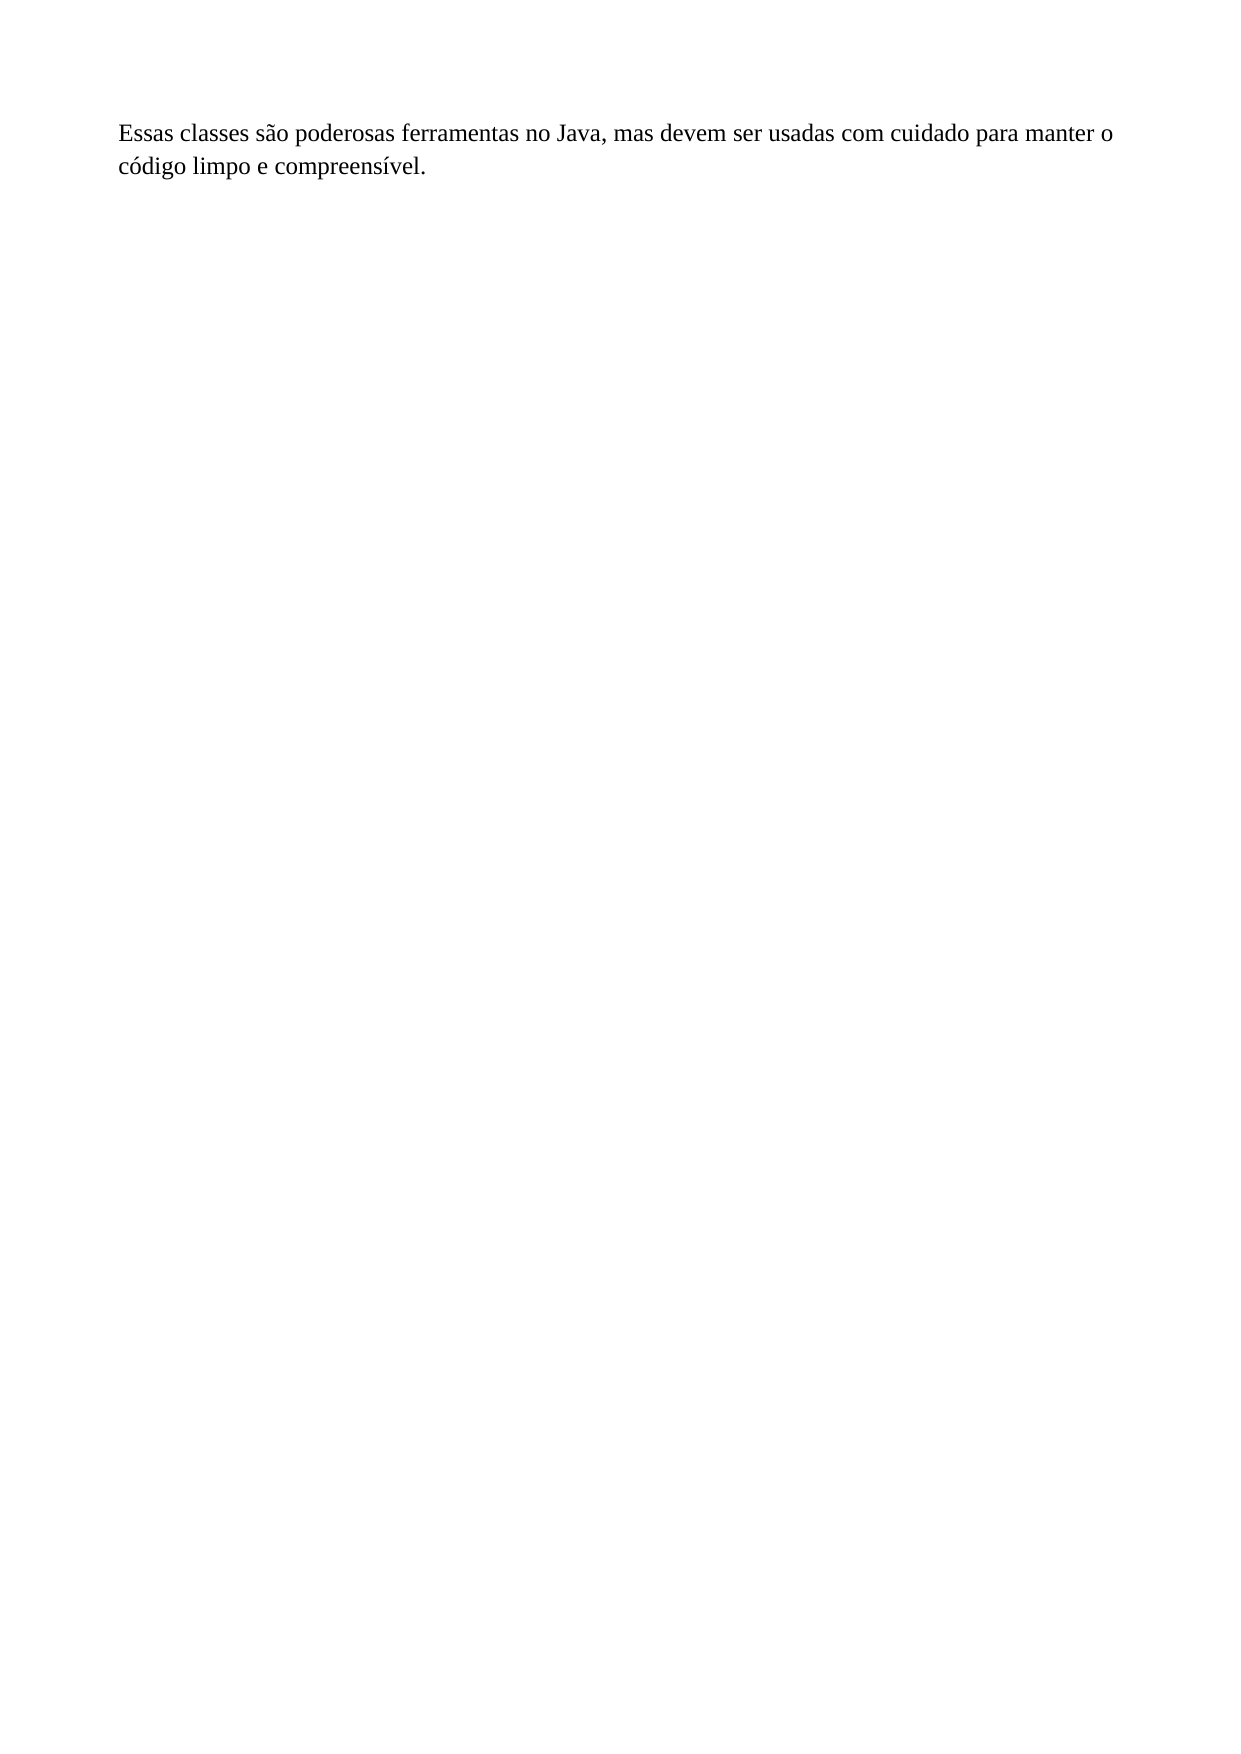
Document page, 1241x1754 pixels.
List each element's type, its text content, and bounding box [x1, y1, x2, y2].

text Essas classes são poderosas ferramentas no Java, mas devem ser usadas com cuidado para manter o código limpo e compreensível. [118, 118, 1122, 180]
